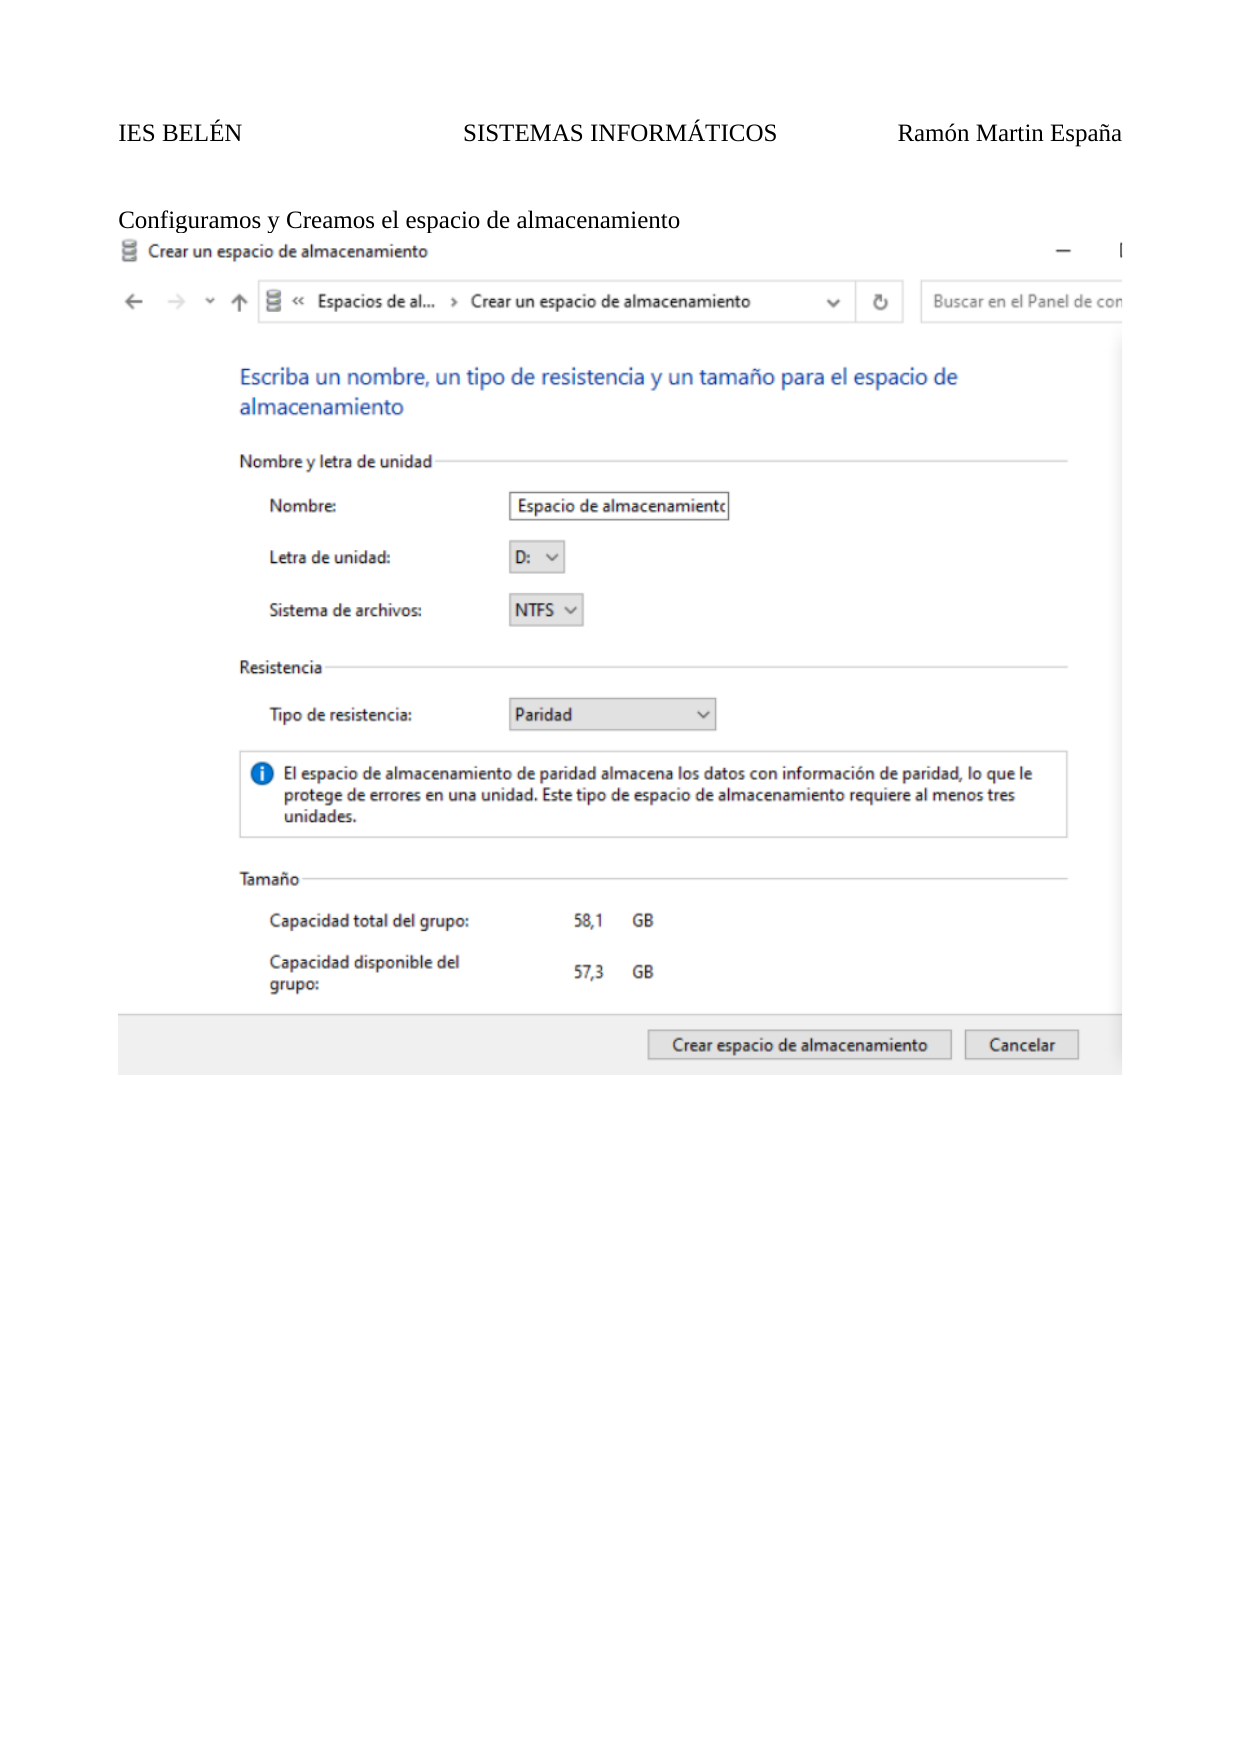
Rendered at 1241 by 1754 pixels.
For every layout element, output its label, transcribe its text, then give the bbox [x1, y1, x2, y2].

picture [118, 233, 1123, 1075]
text Configuramos y Creamos el espacio de almacenamiento [118, 205, 1122, 233]
